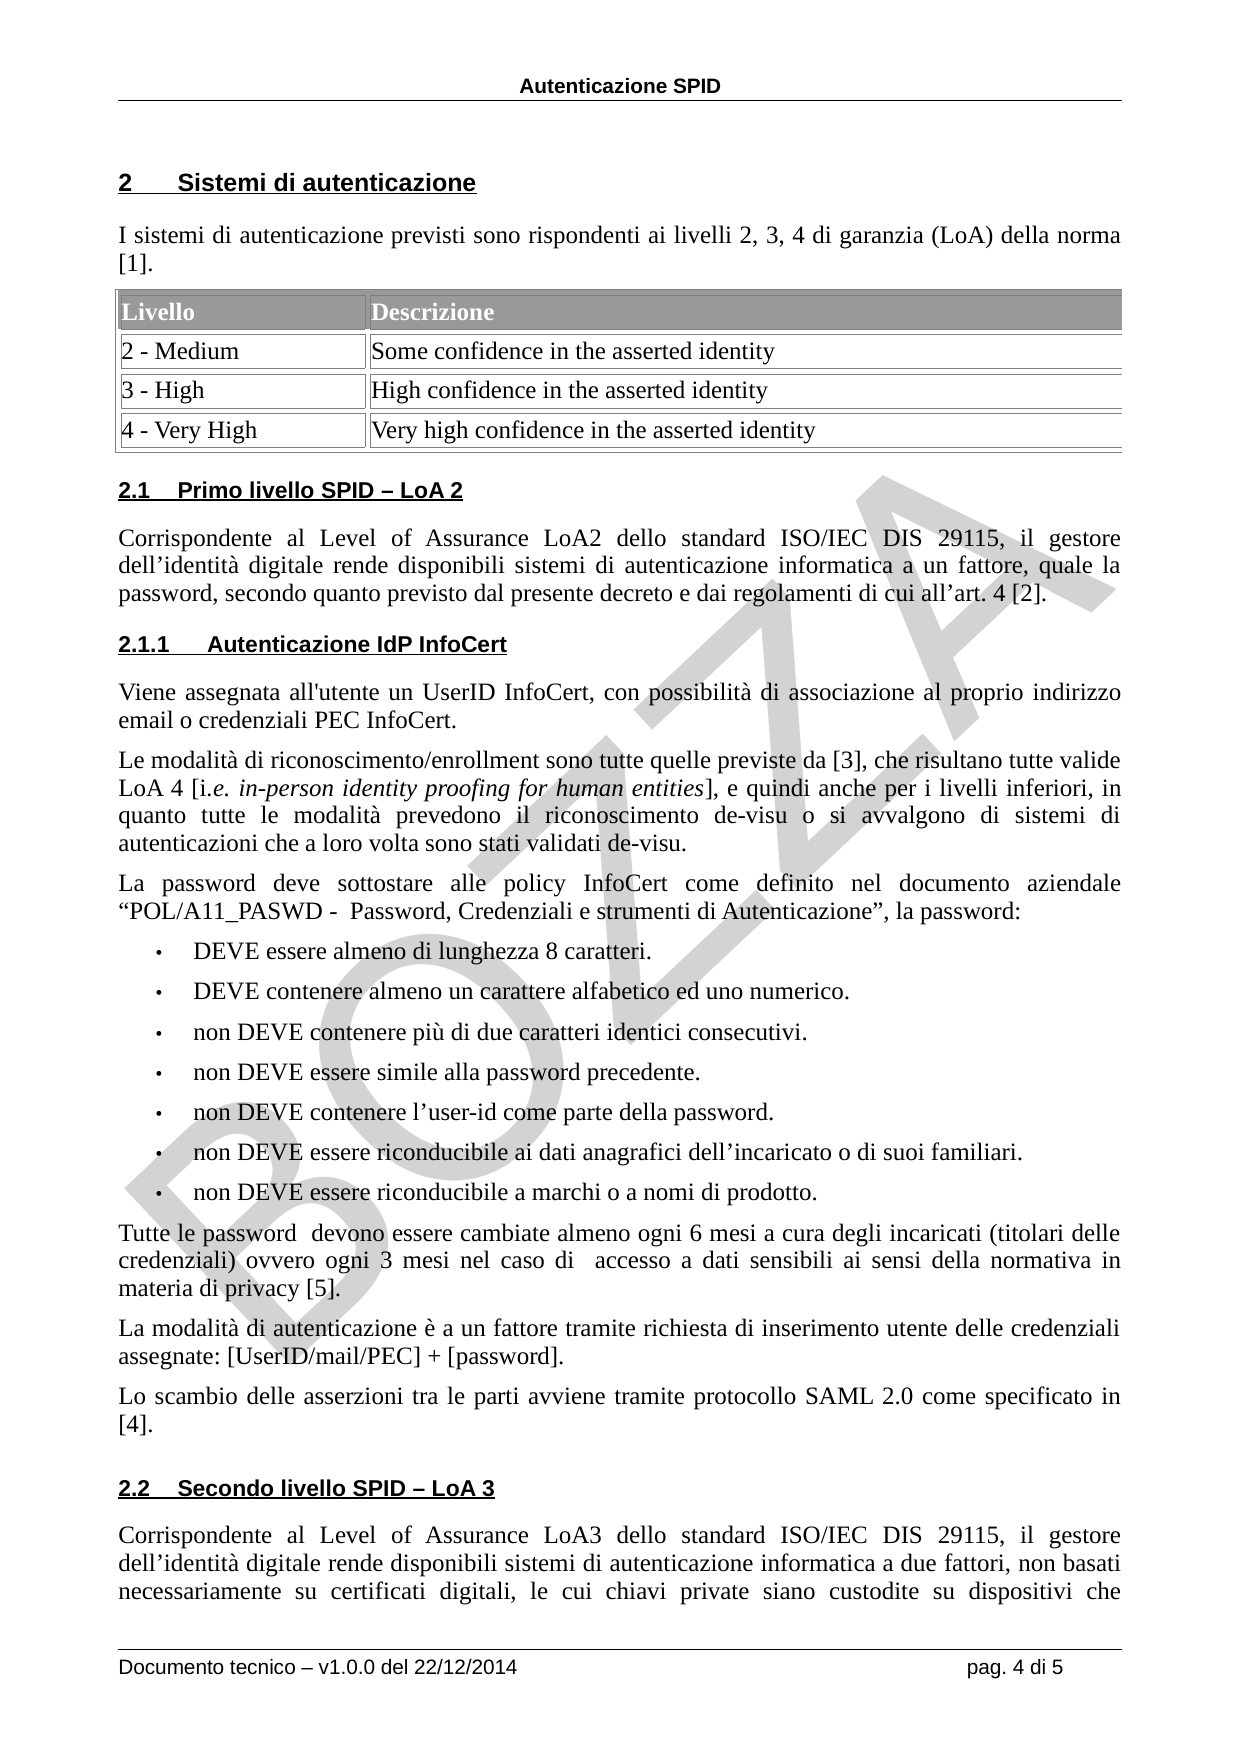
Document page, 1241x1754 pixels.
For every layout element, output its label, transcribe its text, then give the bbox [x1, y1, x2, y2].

table_cell Very high confidence in the asserted identity [368, 408, 1122, 447]
subtitle Secondo livello SPID – LoA 3 [118, 1475, 1122, 1501]
table_cell Some confidence in the asserted identity [368, 329, 1122, 368]
picture [220, 1086, 1021, 1098]
table_header Livello [118, 290, 368, 329]
text Viene assegnata all'utente un UserID InfoCert, con possibilità di associazione al proprio indirizzo email o credenziali PEC InfoCert. [118, 678, 1122, 733]
table_header Descrizione [368, 290, 1122, 329]
table_cell 2 - Medium [118, 329, 368, 368]
text Lo scambio delle asserzioni tra le parti avviene tramite protocollo SAML 2.0 come specificato in [4]. [118, 1382, 1122, 1438]
picture [220, 925, 1021, 937]
picture [220, 1206, 1021, 1219]
table_cell High confidence in the asserted identity [368, 368, 1122, 407]
text Corrispondente al Level of Assurance LoA2 dello standard ISO/IEC DIS 29115, il gestore dell’identità digitale rende disponibili sistemi di autenticazione informatica a un fattore, quale la password, secondo quanto previsto dal presente decreto e dai regolamenti di cui all’art. 4 [2]. [118, 524, 1122, 607]
list non DEVE essere riconducibile ai dati anagrafici dell’incaricato o di suoi familiari. [156, 1138, 1122, 1166]
picture [220, 657, 1021, 678]
picture [220, 607, 1021, 632]
subtitle Sistemi di autenticazione [118, 168, 1122, 196]
list non DEVE contenere l’user-id come parte della password. [156, 1098, 1122, 1126]
subtitle Primo livello SPID – LoA 2 [118, 477, 1122, 503]
picture [220, 1166, 1021, 1178]
picture [220, 1045, 1021, 1058]
text Le modalità di riconoscimento/enrollment sono tutte quelle previste da [3], che risultano tutte valide LoA 4 [i.e. in-person identity proofing for human entities], e quindi anche per i livelli inferiori, in quanto tutte le modalità prevedono il riconoscimento de-visu o si avvalgono di sistemi di autenticazioni che a loro volta sono stati validati de-visu. [118, 746, 1122, 857]
list DEVE essere almeno di lunghezza 8 caratteri. [156, 937, 1122, 965]
text La modalità di autenticazione è a un fattore tramite richiesta di inserimento utente delle credenziali assegnate: [UserID/mail/PEC] + [password]. [118, 1314, 1122, 1370]
list non DEVE essere simile alla password precedente. [156, 1058, 1122, 1086]
picture [220, 857, 1021, 869]
list non DEVE essere riconducibile a marchi o a nomi di prodotto. [156, 1178, 1122, 1206]
list DEVE contenere almeno un carattere alfabetico ed uno numerico. [156, 977, 1122, 1005]
list non DEVE contenere più di due caratteri identici consecutivi. [156, 1018, 1122, 1045]
text Tutte le password devono essere cambiate almeno ogni 6 mesi a cura degli incaricati (titolari delle credenziali) ovvero ogni 3 mesi nel caso di accesso a dati sensibili ai sensi della normativa in materia di privacy [5]. [118, 1219, 1122, 1302]
picture [220, 503, 1021, 524]
text La password deve sottostare alle policy InfoCert come definito nel documento aziendale “POL/A11_PASWD - Password, Credenziali e strumenti di Autenticazione”, la password: [118, 869, 1122, 925]
text Corrispondente al Level of Assurance LoA3 dello standard ISO/IEC DIS 29115, il gestore dell’identità digitale rende disponibili sistemi di autenticazione informatica a due fattori, non basati necessariamente su certificati digitali, le cui chiavi private siano custodite su dispositivi che [118, 1522, 1122, 1605]
subtitle Autenticazione IdP InfoCert [118, 632, 1122, 657]
picture [220, 1126, 1021, 1138]
table_cell 3 - High [118, 368, 368, 407]
text I sistemi di autenticazione previsti sono rispondenti ai livelli 2, 3, 4 di garanzia (LoA) della norma [1]. [118, 221, 1122, 277]
picture [220, 733, 1021, 746]
picture [220, 1005, 1021, 1018]
picture [220, 965, 1021, 977]
table_cell 4 - Very High [118, 408, 368, 447]
